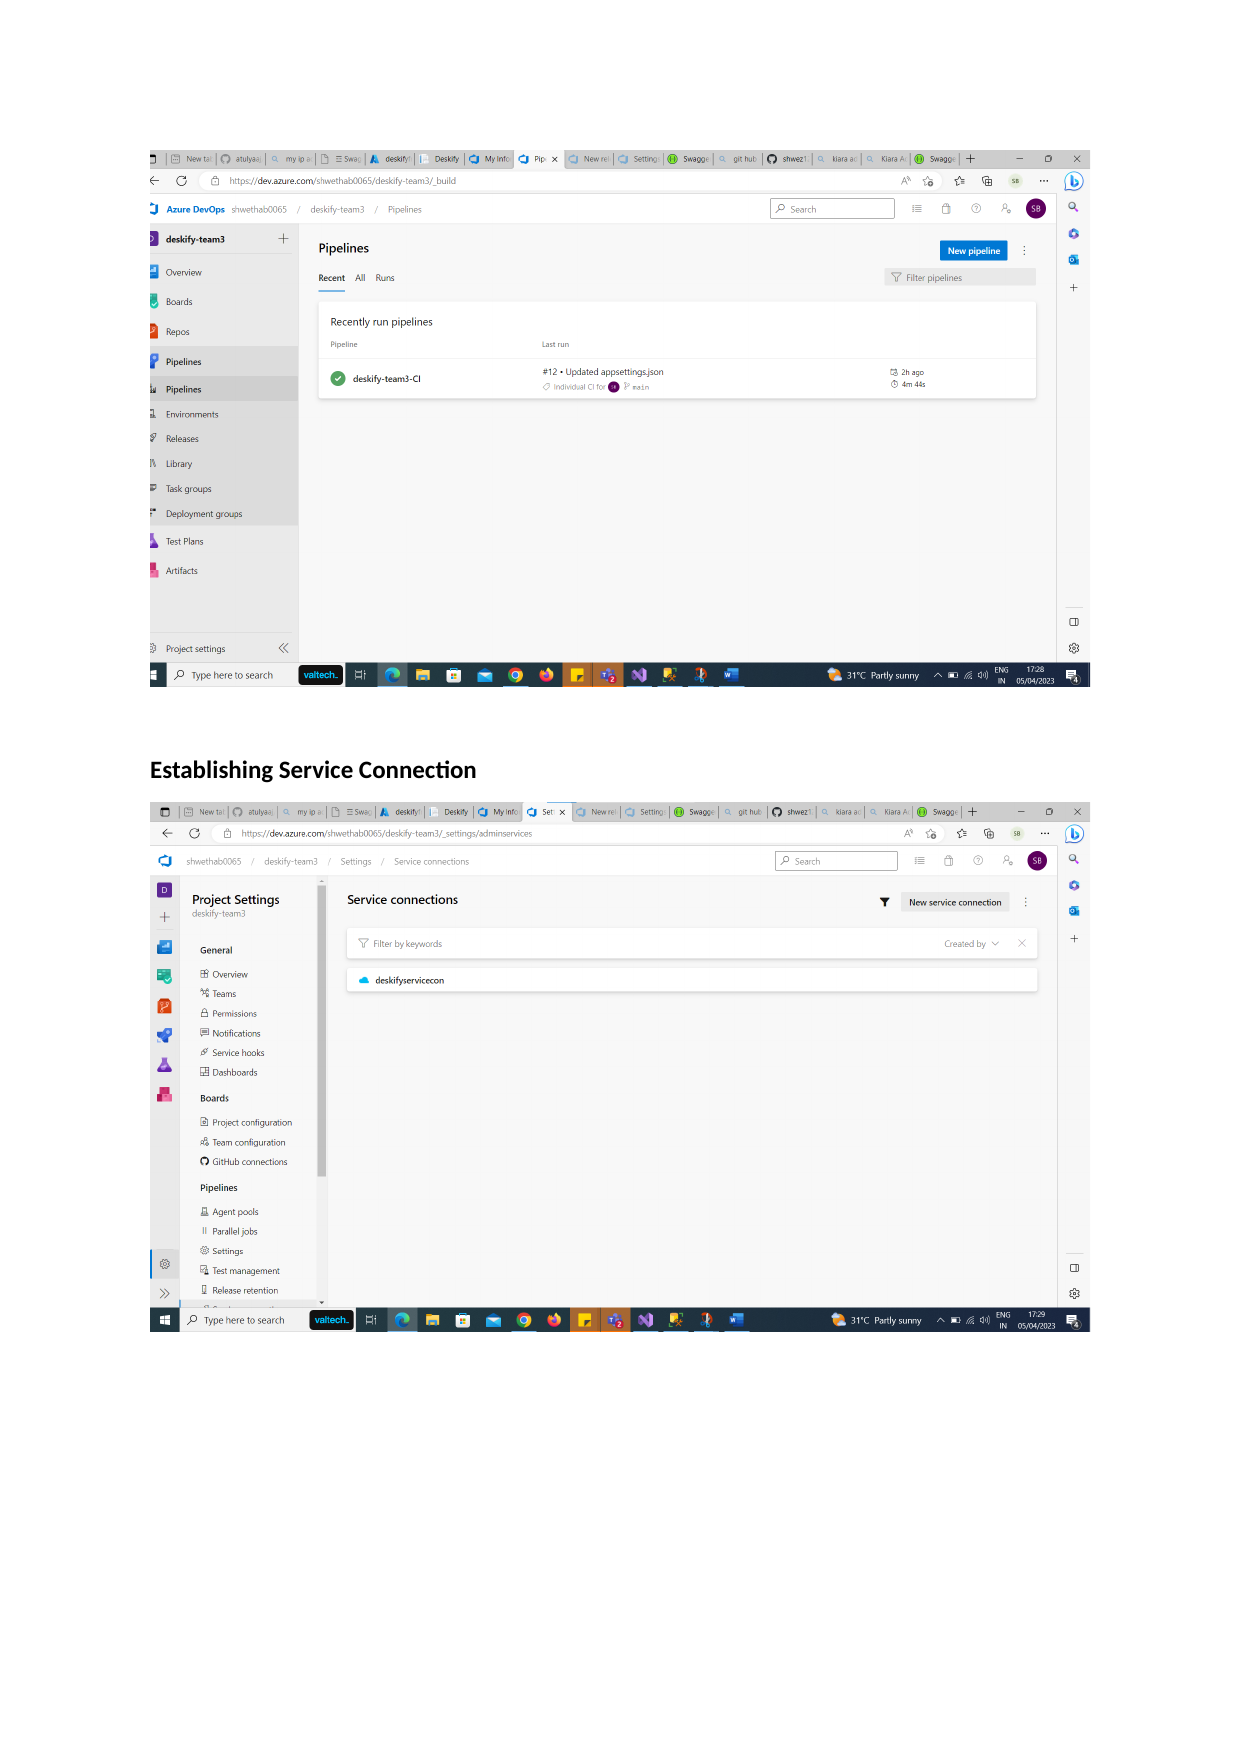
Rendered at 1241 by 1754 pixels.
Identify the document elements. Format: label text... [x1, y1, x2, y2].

text Establishing Service Connection [150, 754, 1090, 784]
